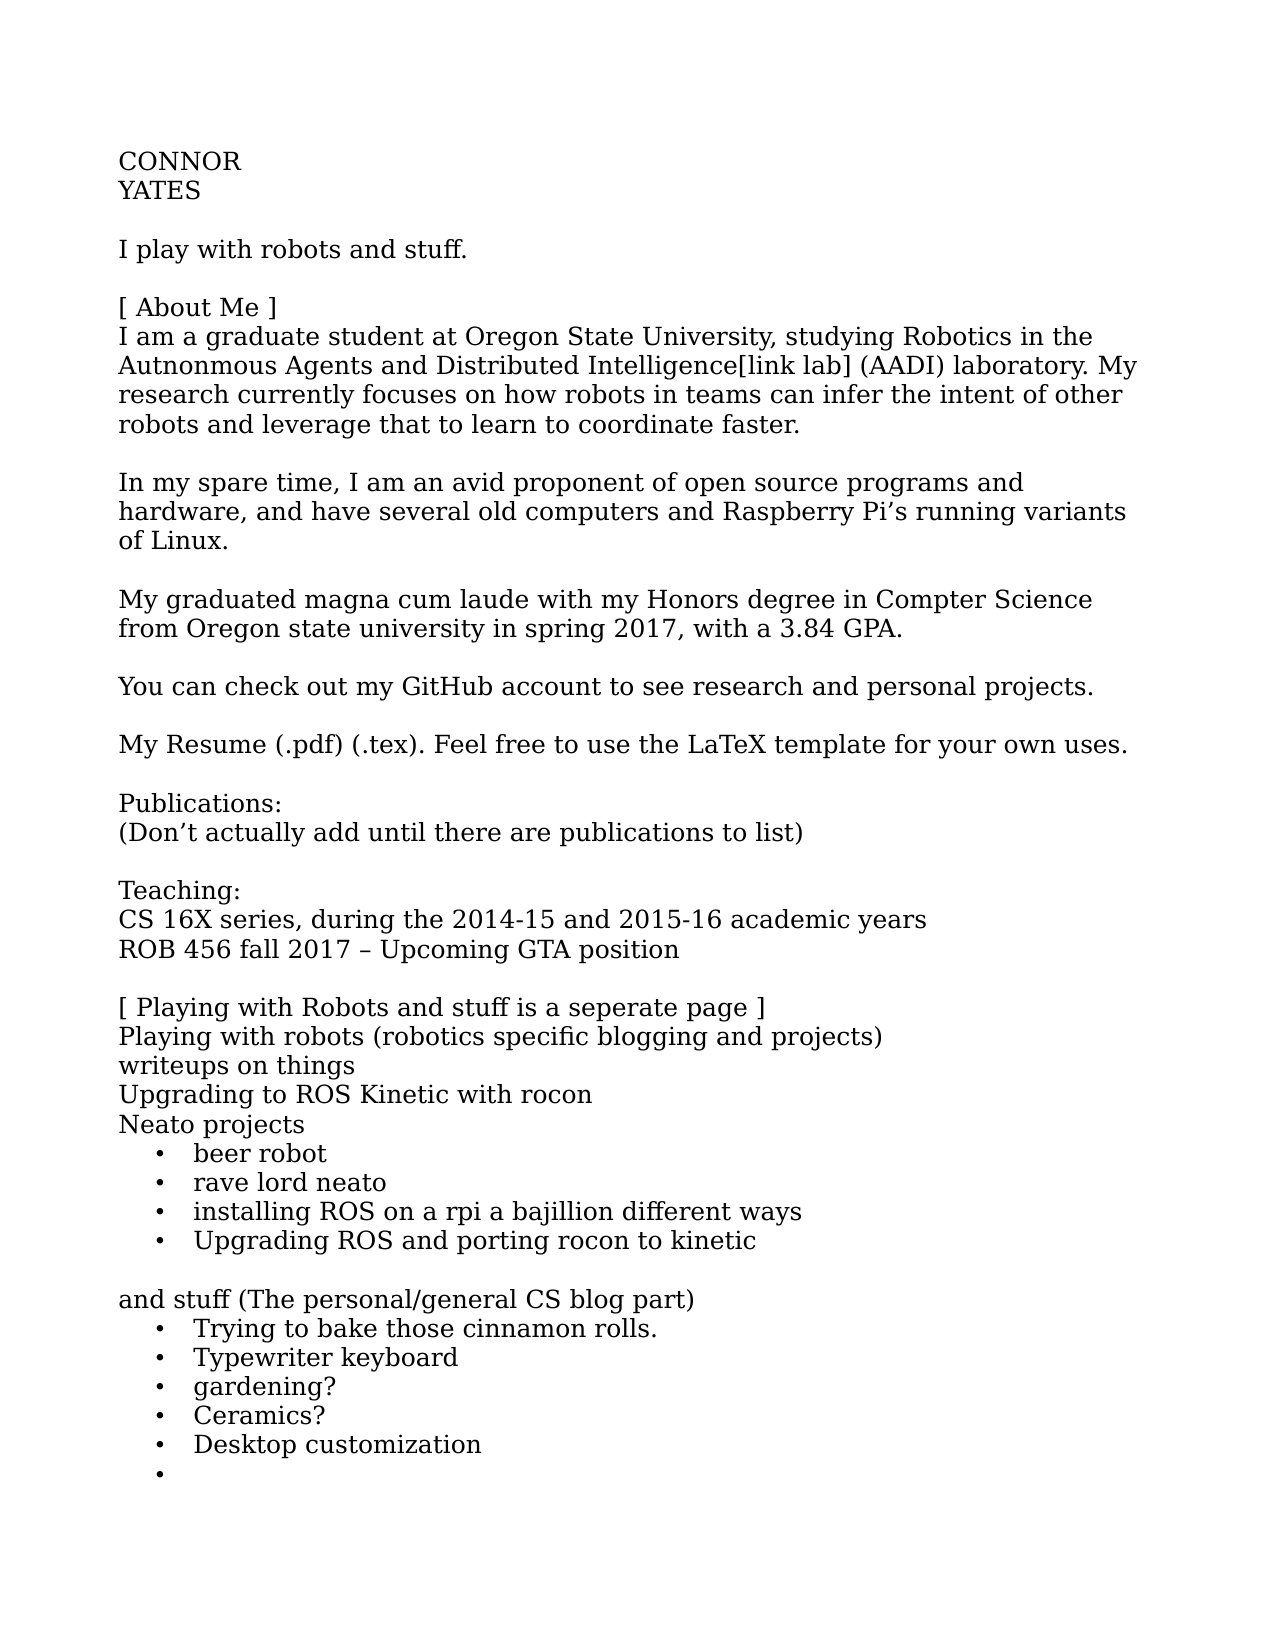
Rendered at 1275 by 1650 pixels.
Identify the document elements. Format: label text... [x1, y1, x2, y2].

text CS 16X series, during the 2014-15 and 2015-16 academic years [118, 906, 1157, 935]
text You can check out my GitHub account to see research and personal projects. [118, 672, 1157, 701]
text Upgrading to ROS Kinetic with rocon [118, 1081, 1157, 1110]
text CONNOR [118, 147, 1157, 176]
text My Resume (.pdf) (.tex). Feel free to use the LaTeX template for your own uses. [118, 731, 1157, 760]
list Trying to bake those cinnamon rolls. [156, 1314, 1157, 1343]
list gardening? [156, 1372, 1157, 1401]
list beer robot [156, 1139, 1157, 1168]
text [ About Me ] [118, 293, 1157, 322]
text and stuff (The personal/general CS blog part) [118, 1285, 1157, 1314]
list Typewriter keyboard [156, 1343, 1157, 1372]
text Playing with robots (robotics specific blogging and projects) [118, 1022, 1157, 1051]
text ROB 456 fall 2017 – Upcoming GTA position [118, 935, 1157, 964]
list Ceramics? [156, 1401, 1157, 1431]
text I am a graduate student at Oregon State University, studying Robotics in the Autnonmous Agents and Distributed Intelligence[link lab] (AADI) laboratory. My research currently focuses on how robots in teams can infer the intent of other robots and leverage that to learn to coordinate faster. [118, 322, 1157, 439]
text Publications: [118, 789, 1157, 818]
text In my spare time, I am an avid proponent of open source programs and hardware, and have several old computers and Raspberry Pi’s running variants of Linux. [118, 468, 1157, 556]
text Teaching: [118, 876, 1157, 906]
list Upgrading ROS and porting rocon to kinetic [156, 1226, 1157, 1256]
list Desktop customization [156, 1431, 1157, 1460]
list rave lord neato [156, 1168, 1157, 1197]
text [ Playing with Robots and stuff is a seperate page ] [118, 993, 1157, 1022]
text writeups on things [118, 1051, 1157, 1081]
text YATES [118, 176, 1157, 206]
text Neato projects [118, 1110, 1157, 1139]
list installing ROS on a rpi a bajillion different ways [156, 1197, 1157, 1226]
text My graduated magna cum laude with my Honors degree in Compter Science from Oregon state university in spring 2017, with a 3.84 GPA. [118, 585, 1157, 643]
text (Don’t actually add until there are publications to list) [118, 818, 1157, 847]
text I play with robots and stuff. [118, 235, 1157, 264]
